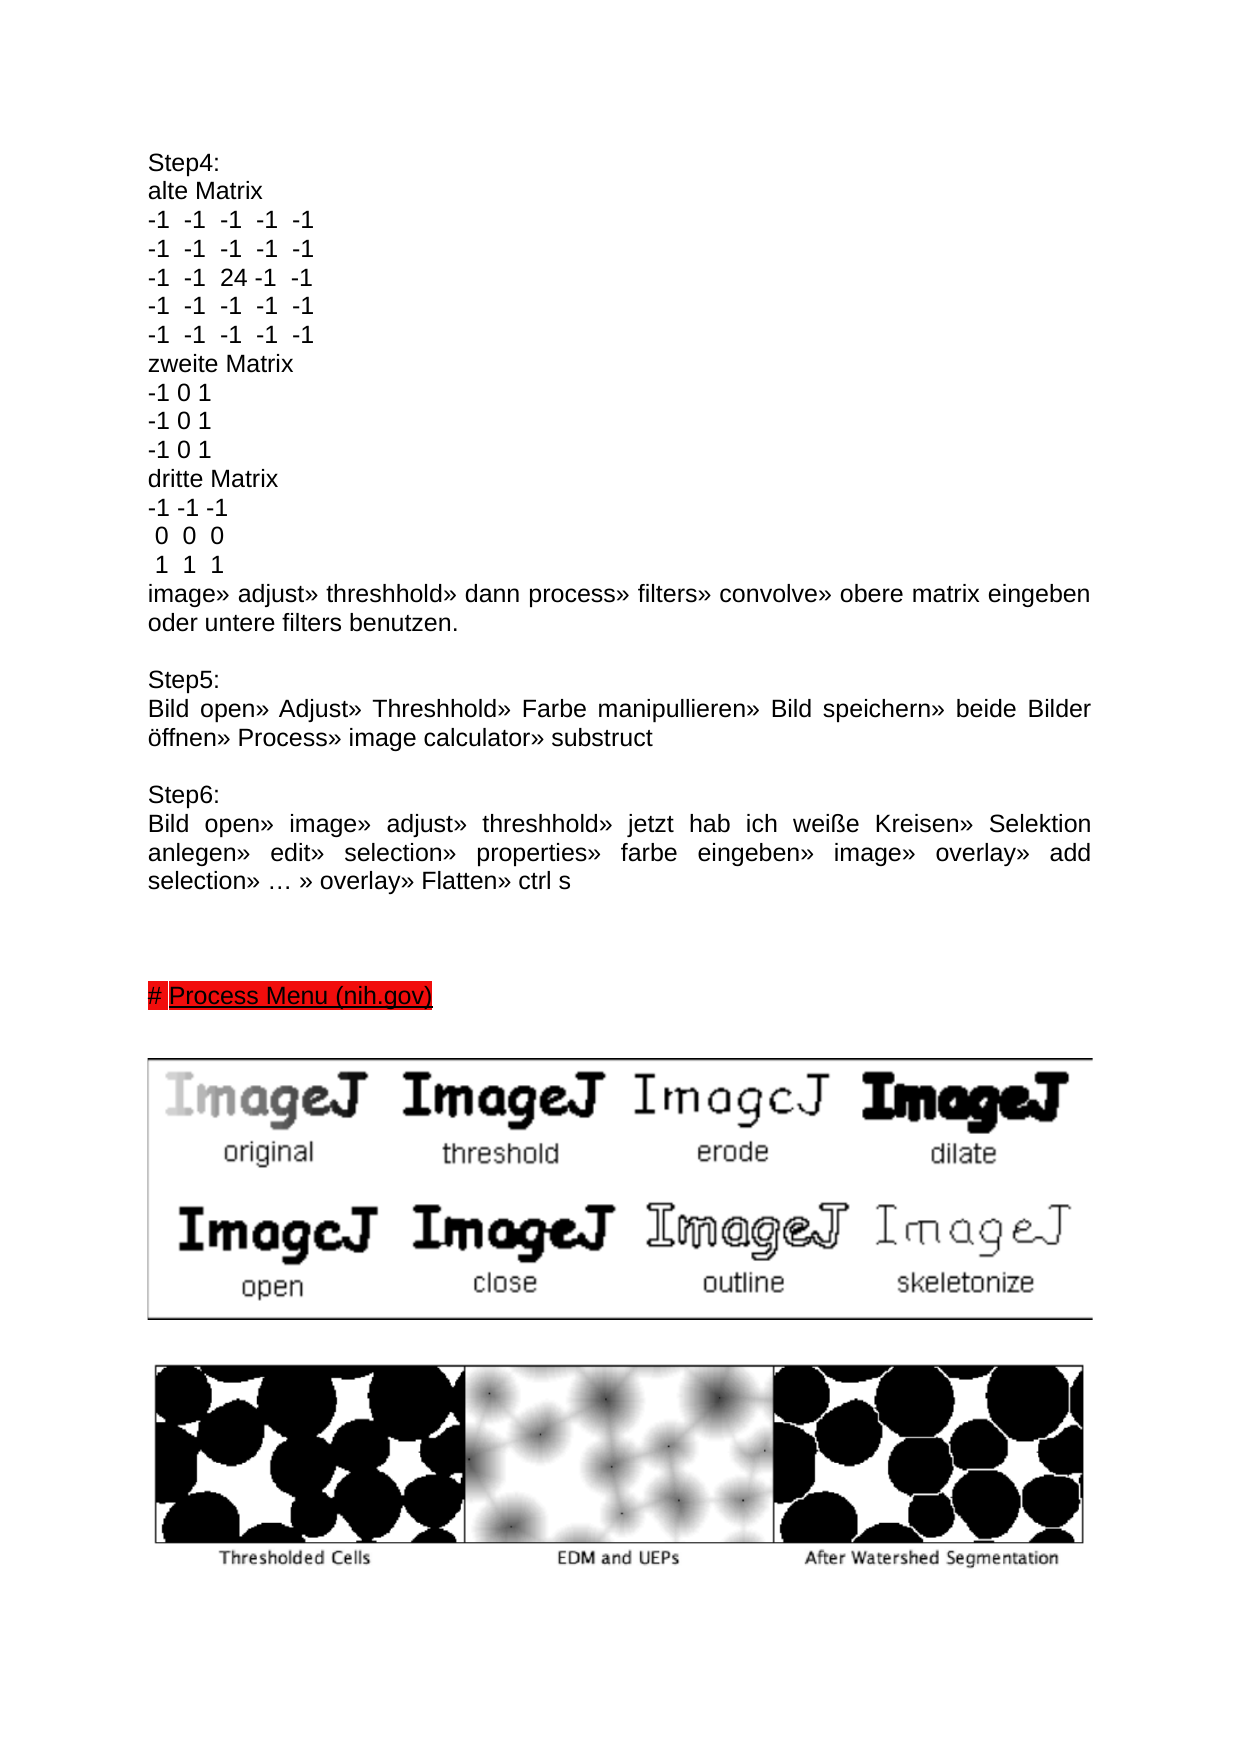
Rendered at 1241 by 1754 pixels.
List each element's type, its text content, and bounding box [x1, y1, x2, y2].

text zweite Matrix [148, 349, 1093, 378]
text -1 -1 -1 -1 -1 [148, 291, 1093, 320]
picture [147, 1348, 1093, 1578]
text Bild open» Adjust» Threshhold» Farbe manipullieren» Bild speichern» beide Bilder öffnen» Process» image calculator» substruct [148, 694, 1093, 751]
text 1 1 1 [148, 550, 1093, 579]
text -1 -1 -1 -1 -1 [148, 234, 1093, 263]
text alte Matrix [148, 176, 1093, 205]
text -1 0 1 [148, 378, 1093, 406]
text Step5: [148, 665, 1093, 694]
text Bild open» image» adjust» threshhold» jetzt hab ich weiße Kreisen» Selektion anlegen» edit» selection» properties» farbe eingeben» image» overlay» add selection» … » overlay» Flatten» ctrl s [148, 809, 1093, 895]
text dritte Matrix [148, 464, 1093, 493]
text image» adjust» threshhold» dann process» filters» convolve» obere matrix eingeben oder untere filters benutzen. [148, 579, 1093, 636]
text -1 -1 -1 -1 -1 [148, 320, 1093, 349]
text # Process Menu (nih.gov) [148, 981, 1093, 1010]
text 0 0 0 [148, 521, 1093, 550]
text Step6: [148, 780, 1093, 809]
text Step4: [148, 148, 1093, 176]
picture [147, 1058, 1093, 1320]
text -1 0 1 [148, 435, 1093, 464]
text -1 0 1 [148, 406, 1093, 435]
text -1 -1 -1 -1 -1 [148, 205, 1093, 234]
text -1 -1 -1 [148, 493, 1093, 521]
text -1 -1 24 -1 -1 [148, 263, 1093, 291]
